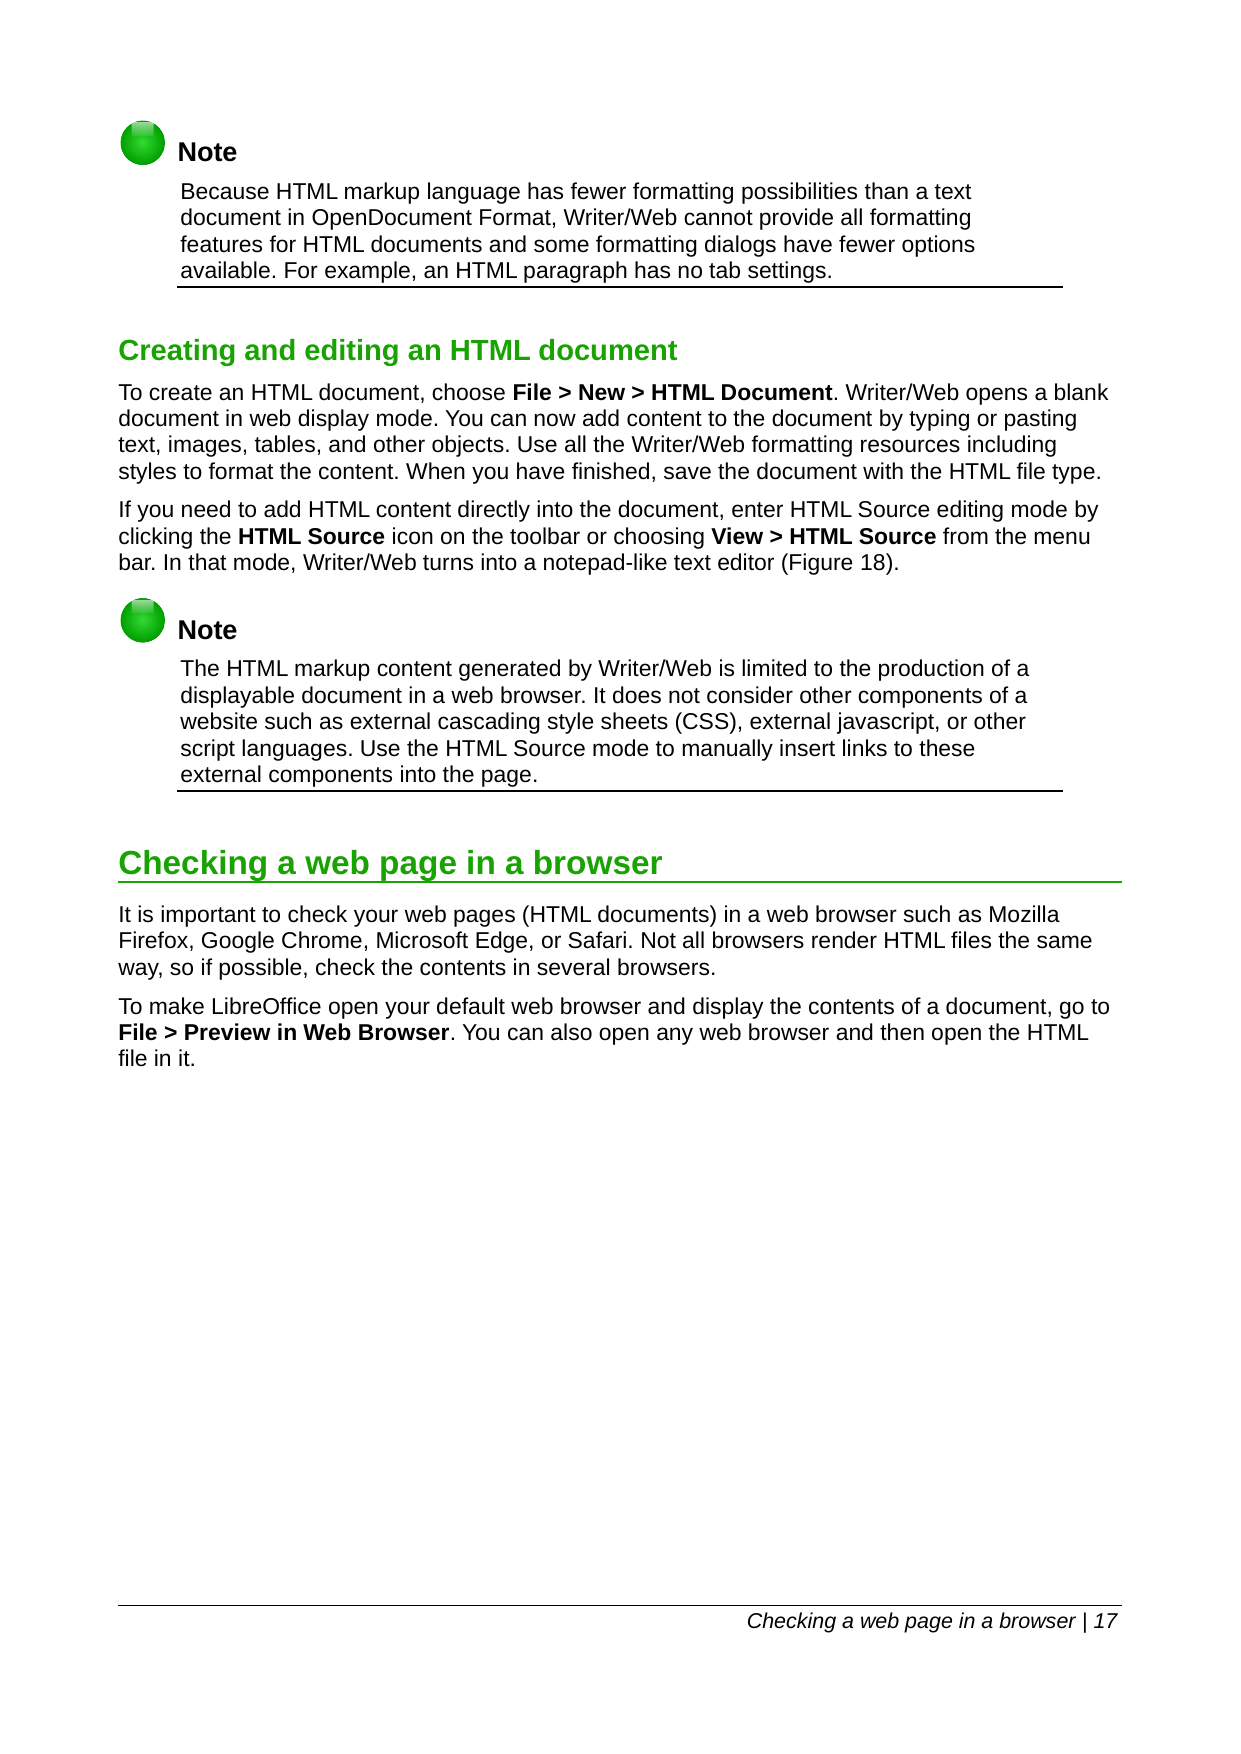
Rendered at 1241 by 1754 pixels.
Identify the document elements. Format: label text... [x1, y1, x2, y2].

subtitle Note [118, 118, 1122, 167]
text It is important to check your web pages (HTML documents) in a web browser such as Mozilla Firefox, Google Chrome, Microsoft Edge, or Safari. Not all browsers render HTML files the same way, so if possible, check the contents in several browsers. [118, 901, 1122, 980]
subtitle Note [118, 596, 1122, 645]
text If you need to add HTML content directly into the document, enter HTML Source editing mode by clicking the HTML Source icon on the toolbar or choosing View > HTML Source from the menu bar. In that mode, Writer/Web turns into a notepad-like text editor (Figure 18). [118, 496, 1122, 576]
text To make LibreOffice open your default web browser and display the contents of a document, go to File > Preview in Web Browser. You can also open any web browser and then open the HTML file in it. [118, 993, 1122, 1072]
text The HTML markup content generated by Writer/Web is limited to the production of a displayable document in a web browser. It does not consider other components of a website such as external cascading style sheets (CSS), external javascript, or other script languages. Use the HTML Source mode to manually insert links to these external components into the page. [177, 652, 1063, 790]
text To create an HTML document, choose File > New > HTML Document. Writer/Web opens a blank document in web display mode. You can now add content to the document by typing or pasting text, images, tables, and other objects. Use all the Writer/Web formatting resources including styles to format the content. When you have finished, save the document with the HTML file type. [118, 378, 1122, 484]
text Because HTML markup language has fewer formatting possibilities than a text document in OpenDocument Format, Writer/Web cannot provide all formatting features for HTML documents and some formatting dialogs have fewer options available. For example, an HTML paragraph has no tab settings. [177, 175, 1063, 286]
subtitle Creating and editing an HTML document [118, 333, 1122, 367]
subtitle Checking a web page in a browser [118, 843, 1122, 881]
